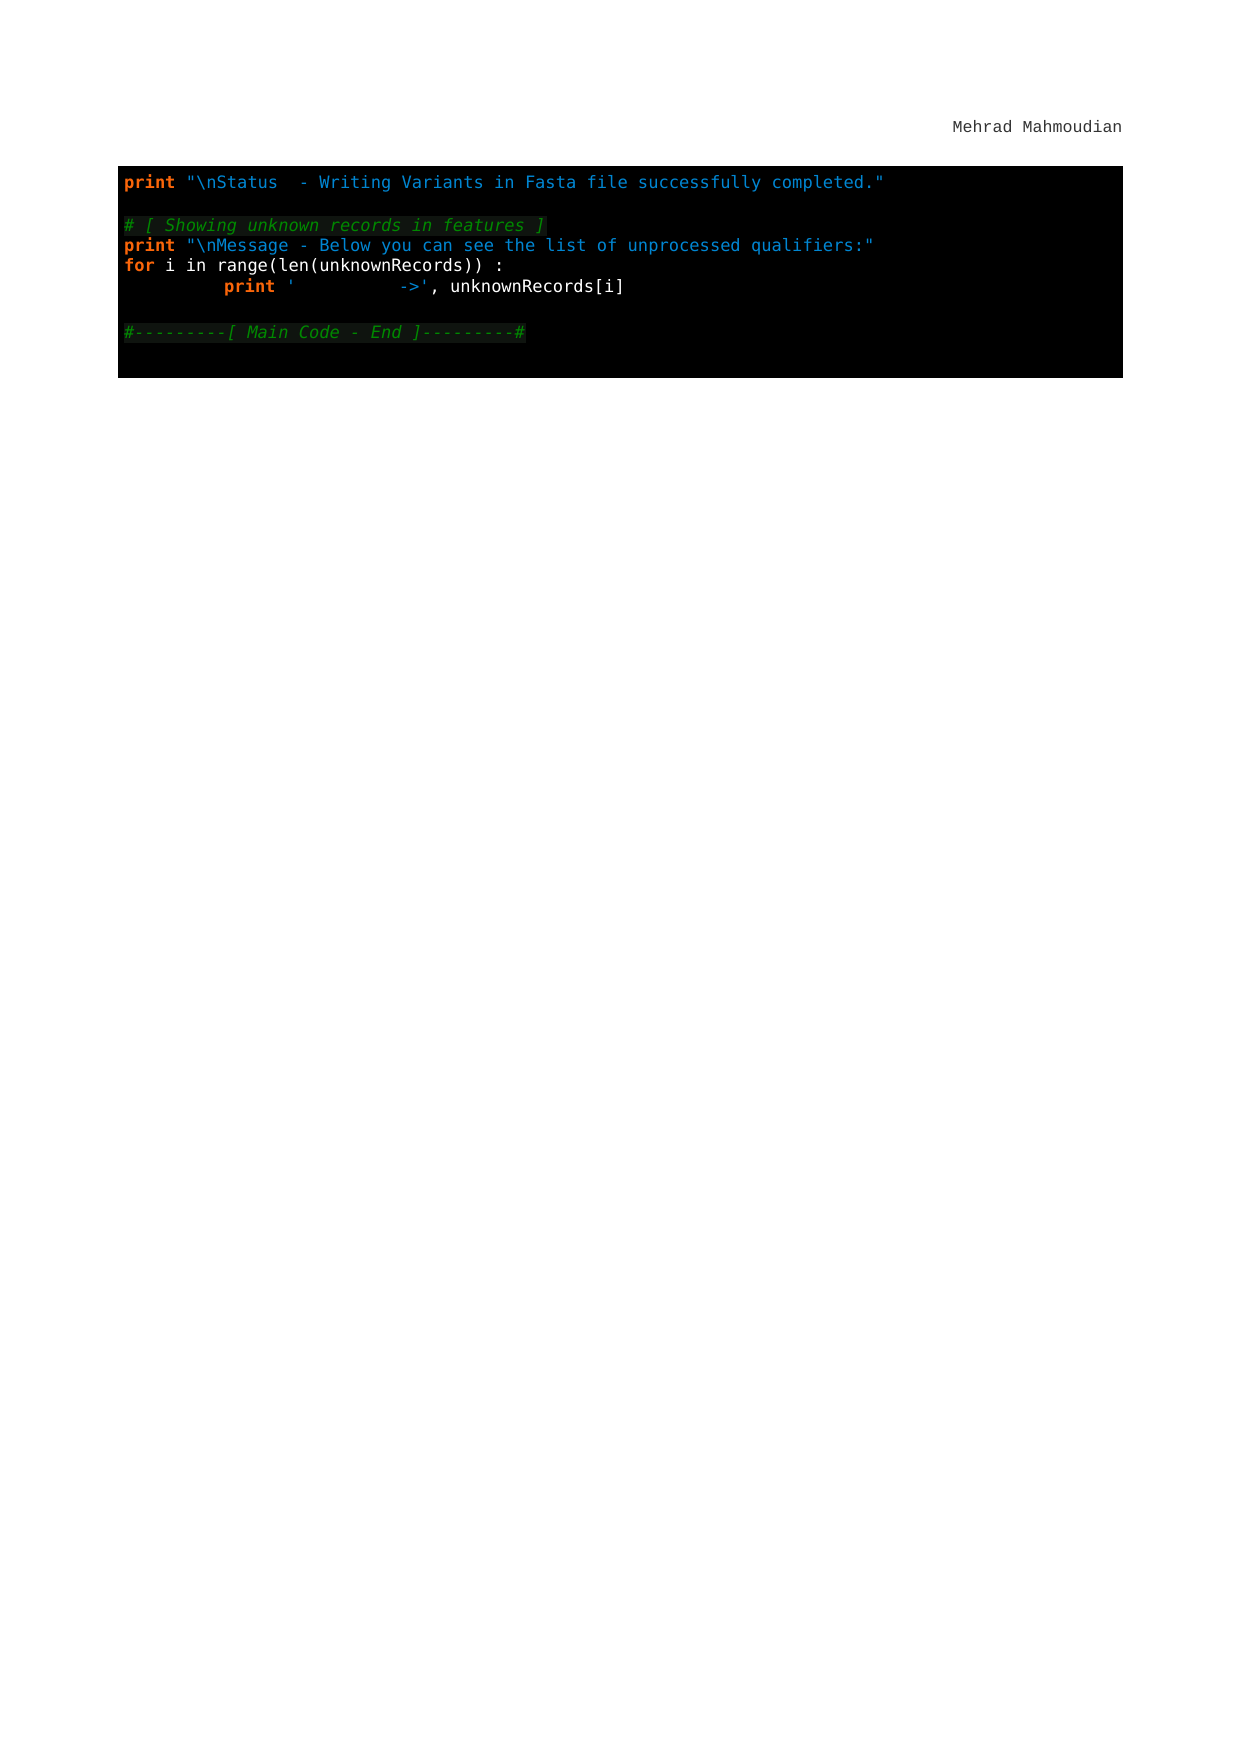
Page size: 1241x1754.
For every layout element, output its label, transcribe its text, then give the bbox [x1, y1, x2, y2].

table_header print "\nStatus - Writing Variants in Fasta file successfully completed." # [ Showing unknown records in features ] print "\nMessage - Below you can see the list of unprocessed qualifiers:" for i in range(len(unknownRecords)) : print ' ->', unknownRecords[i] #---------[ Main Code - End ]---------# [119, 167, 1122, 377]
